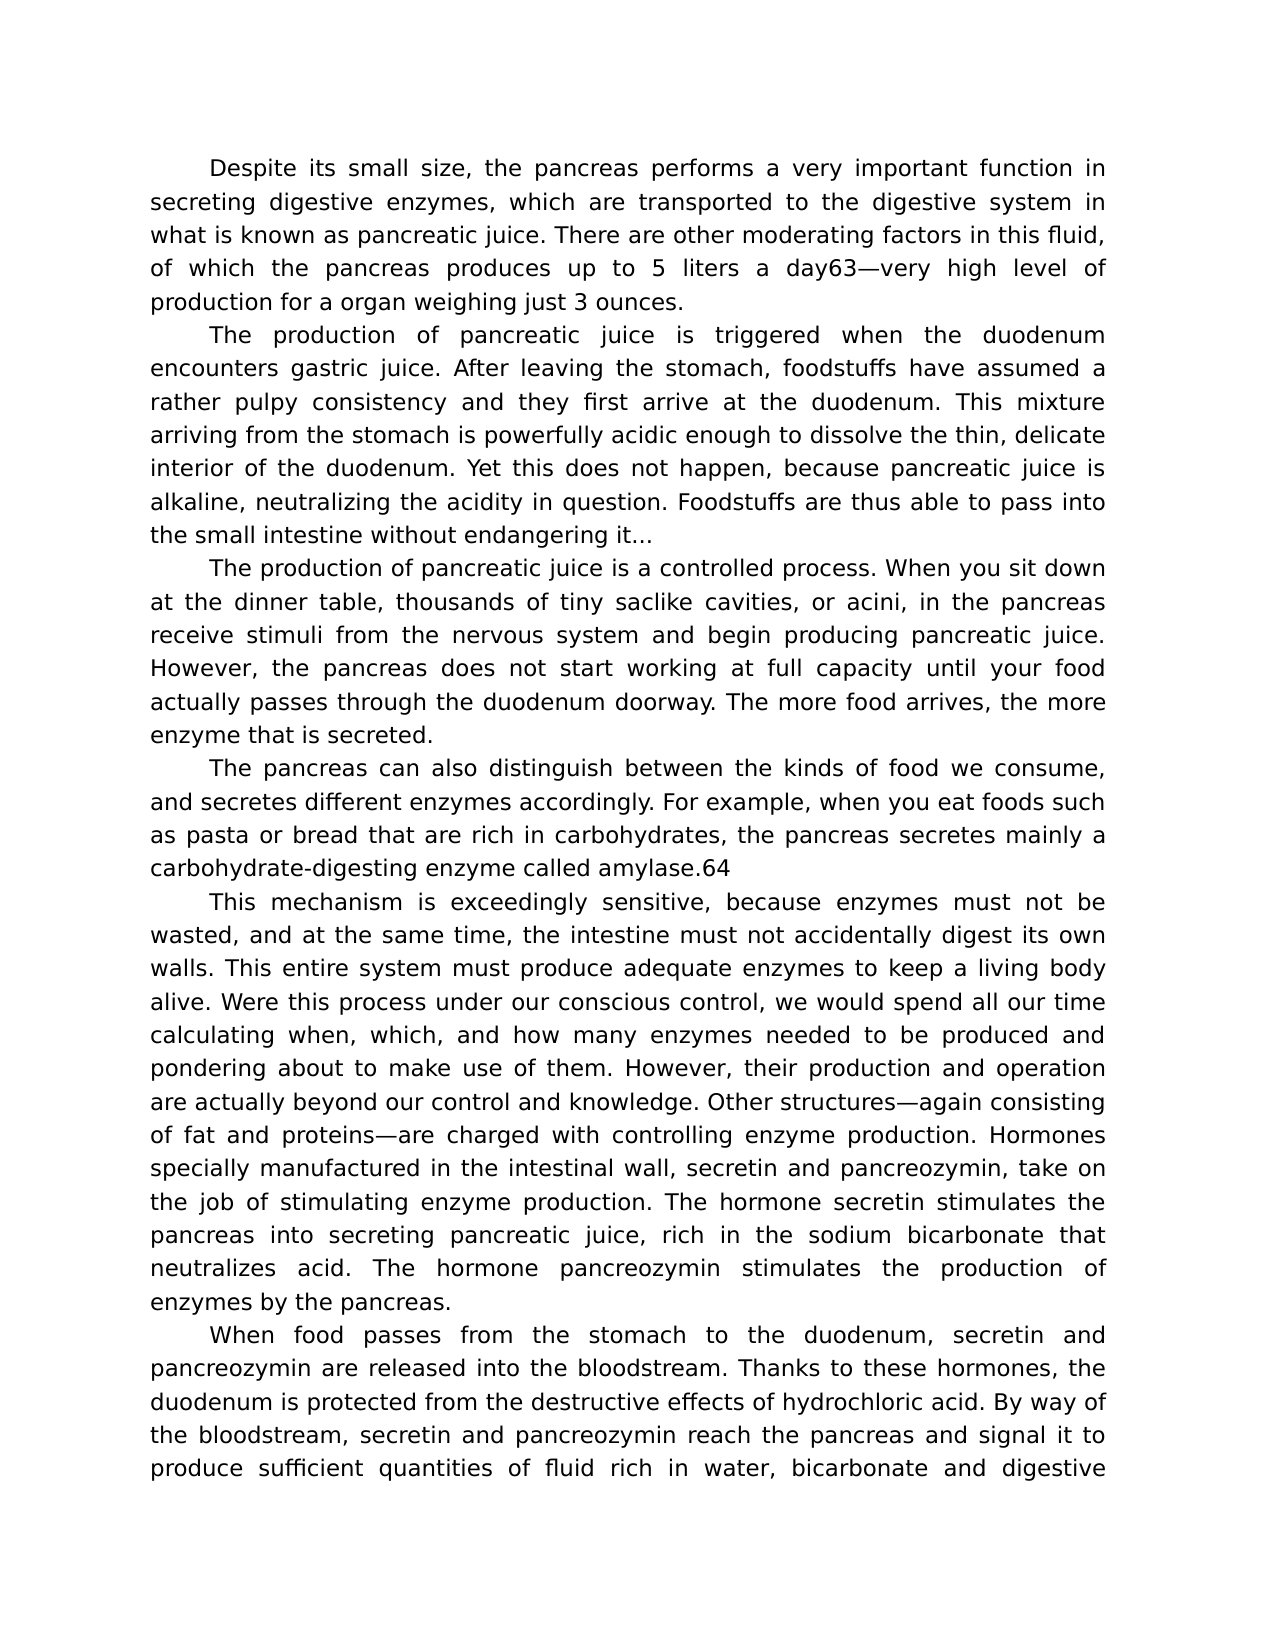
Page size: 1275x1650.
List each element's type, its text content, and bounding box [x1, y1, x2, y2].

text When food passes from the stomach to the duodenum, secretin and pancreozymin are released into the bloodstream. Thanks to these hormones, the duodenum is protected from the destructive effects of hydrochloric acid. By way of the bloodstream, secretin and pancreozymin reach the pancreas and signal it to produce sufficient quantities of fluid rich in water, bicarbonate and digestive [150, 1317, 1107, 1483]
text The production of pancreatic juice is a controlled process. When you sit down at the dinner table, thousands of tiny saclike cavities, or acini, in the pancreas receive stimuli from the nervous system and begin producing pancreatic juice. However, the pancreas does not start working at full capacity until your food actually passes through the duodenum doorway. The more food arrives, the more enzyme that is secreted. [150, 550, 1107, 750]
text The production of pancreatic juice is triggered when the duodenum encounters gastric juice. After leaving the stomach, foodstuffs have assumed a rather pulpy consistency and they first arrive at the duodenum. This mixture arriving from the stomach is powerfully acidic enough to dissolve the thin, delicate interior of the duodenum. Yet this does not happen, because pancreatic juice is alkaline, neutralizing the acidity in question. Foodstuffs are thus able to pass into the small intestine without endangering it... [150, 317, 1107, 550]
text Despite its small size, the pancreas performs a very important function in secreting digestive enzymes, which are transported to the digestive system in what is known as pancreatic juice. There are other moderating factors in this fluid, of which the pancreas produces up to 5 liters a day63—very high level of production for a organ weighing just 3 ounces. [150, 150, 1107, 317]
text This mechanism is exceedingly sensitive, because enzymes must not be wasted, and at the same time, the intestine must not accidentally digest its own walls. This entire system must produce adequate enzymes to keep a living body alive. Were this process under our conscious control, we would spend all our time calculating when, which, and how many enzymes needed to be produced and pondering about to make use of them. However, their production and operation are actually beyond our control and knowledge. Other structures—again consisting of fat and proteins—are charged with controlling enzyme production. Hormones specially manufactured in the intestinal wall, secretin and pancreozymin, take on the job of stimulating enzyme production. The hormone secretin stimulates the pancreas into secreting pancreatic juice, rich in the sodium bicarbonate that neutralizes acid. The hormone pancreozymin stimulates the production of enzymes by the pancreas. [150, 883, 1107, 1317]
text The pancreas can also distinguish between the kinds of food we consume, and secretes different enzymes accordingly. For example, when you eat foods such as pasta or bread that are rich in carbohydrates, the pancreas secretes mainly a carbohydrate-digesting enzyme called amylase.64 [150, 750, 1107, 883]
